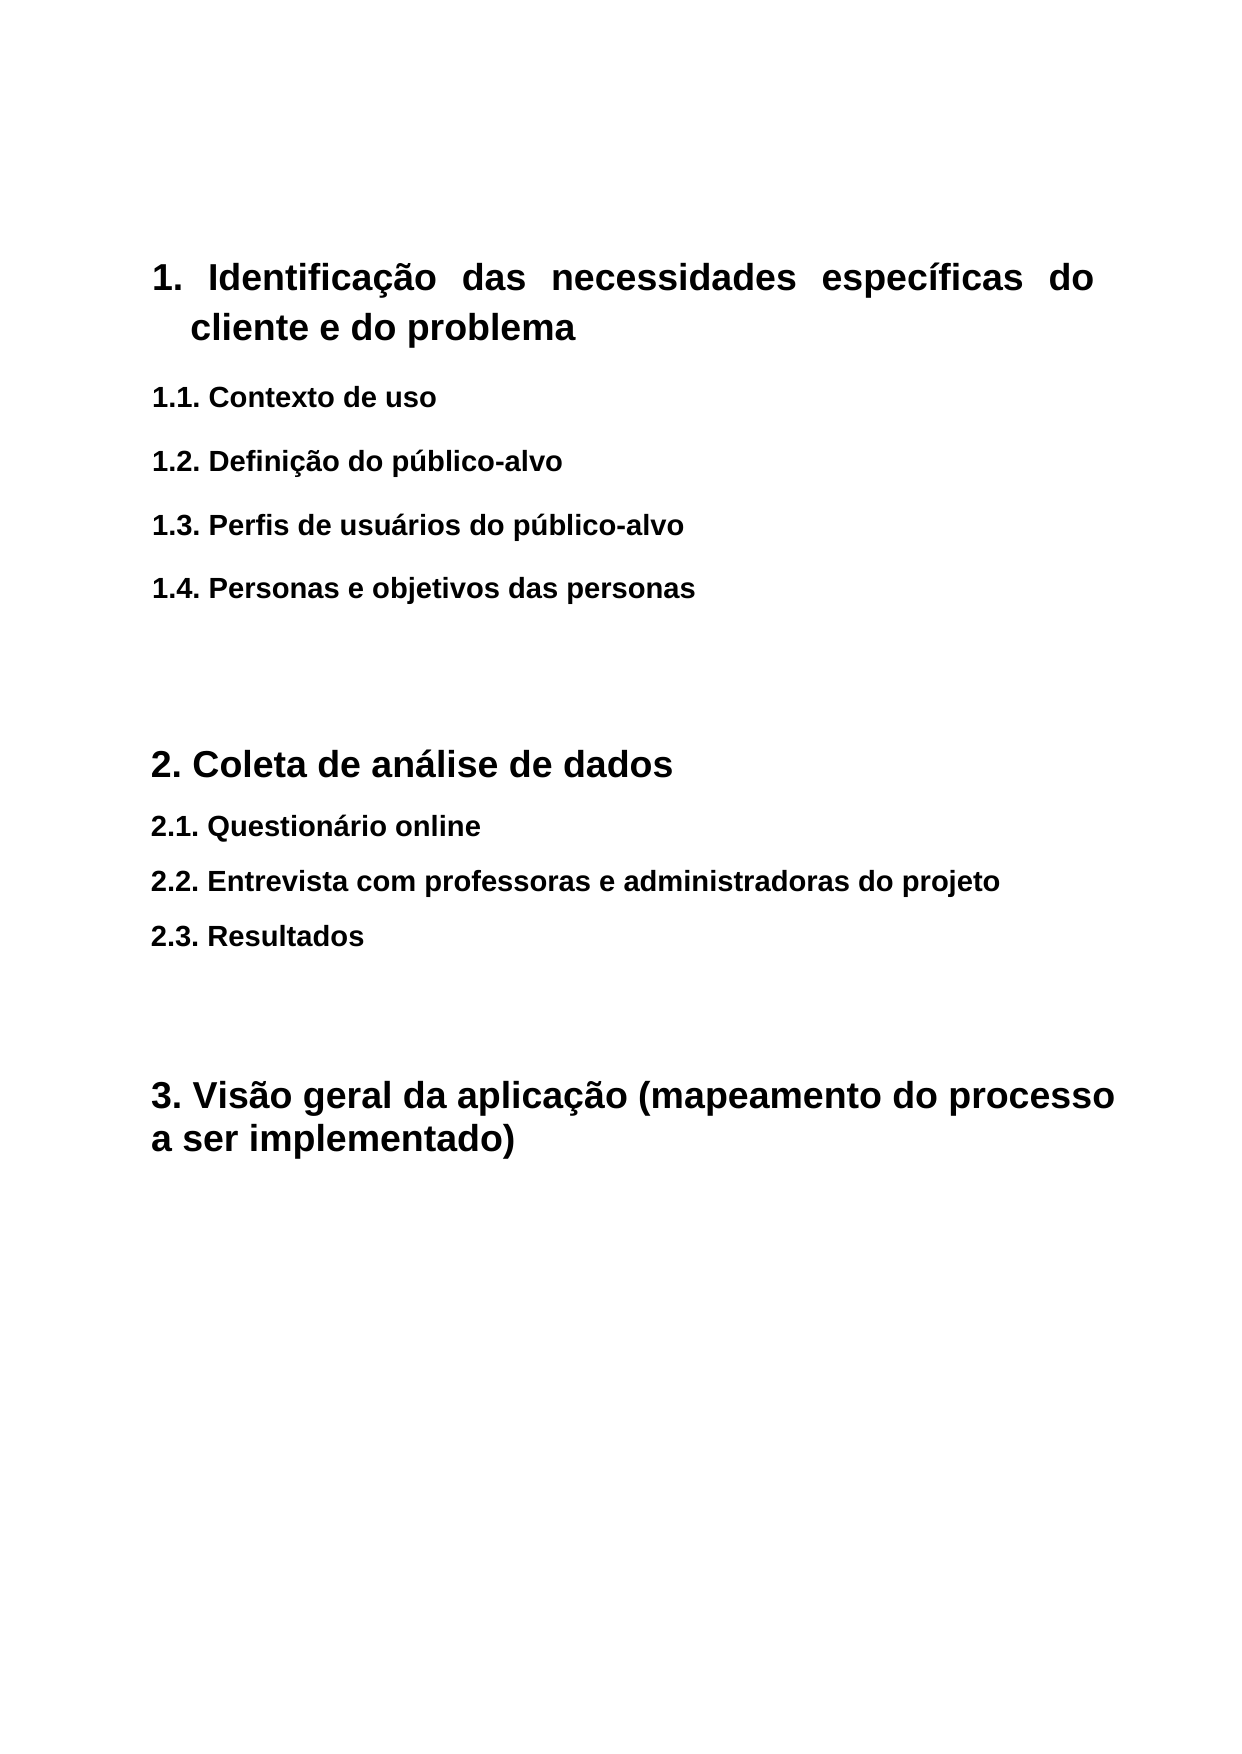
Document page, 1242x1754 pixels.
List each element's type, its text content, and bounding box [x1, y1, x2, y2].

subtitle 2. Coleta de análise de dados [151, 743, 1095, 786]
subtitle 1.1. Contexto de uso [152, 380, 1095, 414]
subtitle 2.3. Resultados [151, 919, 1095, 953]
subtitle 1. Identificação das necessidades específicas do cliente e do problema [152, 256, 1095, 349]
subtitle 2.1. Questionário online [151, 809, 1095, 842]
subtitle 2.2. Entrevista com professoras e administradoras do projeto [151, 864, 1095, 897]
subtitle 1.4. Personas e objetivos das personas [152, 571, 1095, 605]
subtitle 3. Visão geral da aplicação (mapeamento do processo a ser implementado) [151, 1073, 1125, 1159]
subtitle 1.3. Perfis de usuários do público-alvo [152, 508, 1095, 541]
subtitle 1.2. Definição do público-alvo [152, 444, 1095, 477]
